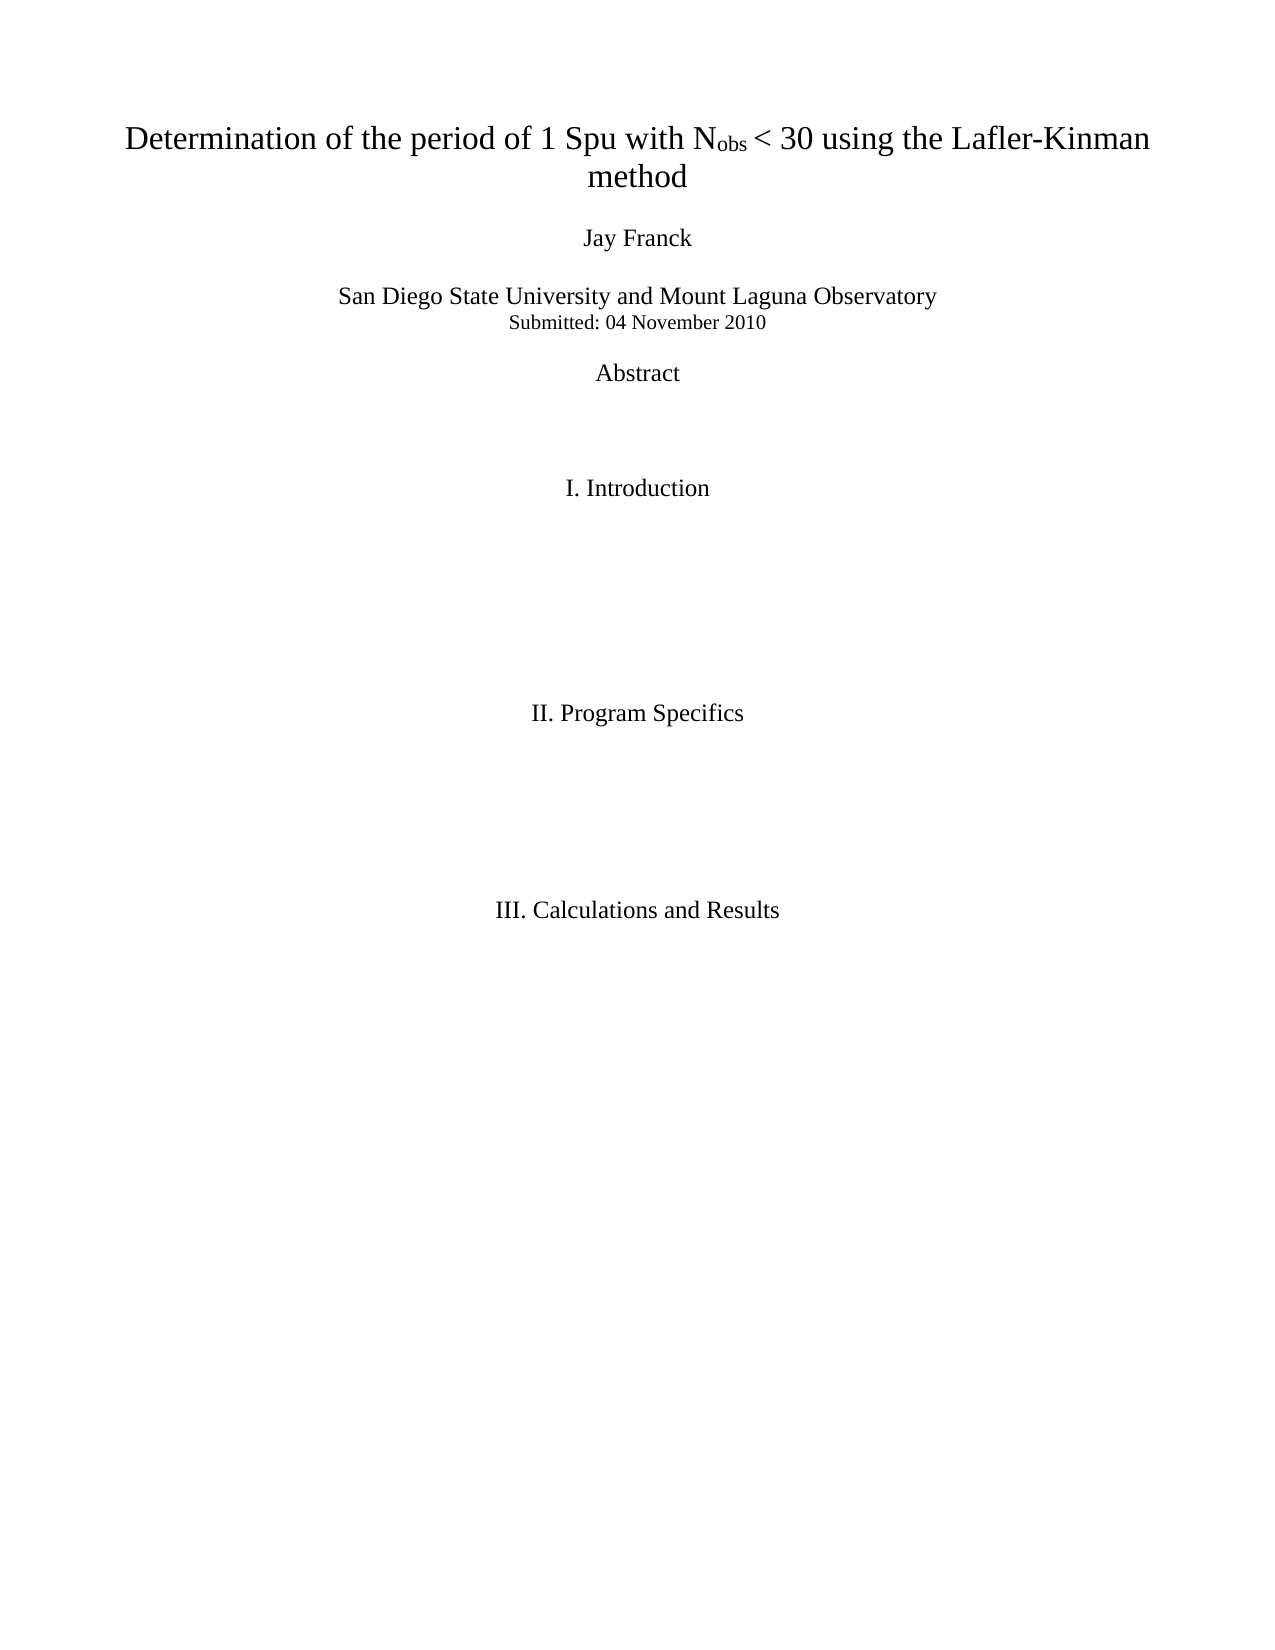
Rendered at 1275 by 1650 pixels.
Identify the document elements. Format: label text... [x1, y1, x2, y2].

text III. Calculations and Results [118, 895, 1157, 923]
text I. Introduction [118, 473, 1157, 502]
text Jay Franck [118, 223, 1157, 252]
text Abstract [118, 358, 1157, 387]
text II. Program Specifics [118, 698, 1157, 727]
text San Diego State University and Mount Laguna Observatory [118, 281, 1157, 310]
text Determination of the period of 1 Spu with Nobs < 30 using the Lafler-Kinman method [118, 118, 1157, 195]
text Submitted: 04 November 2010 [118, 310, 1157, 334]
